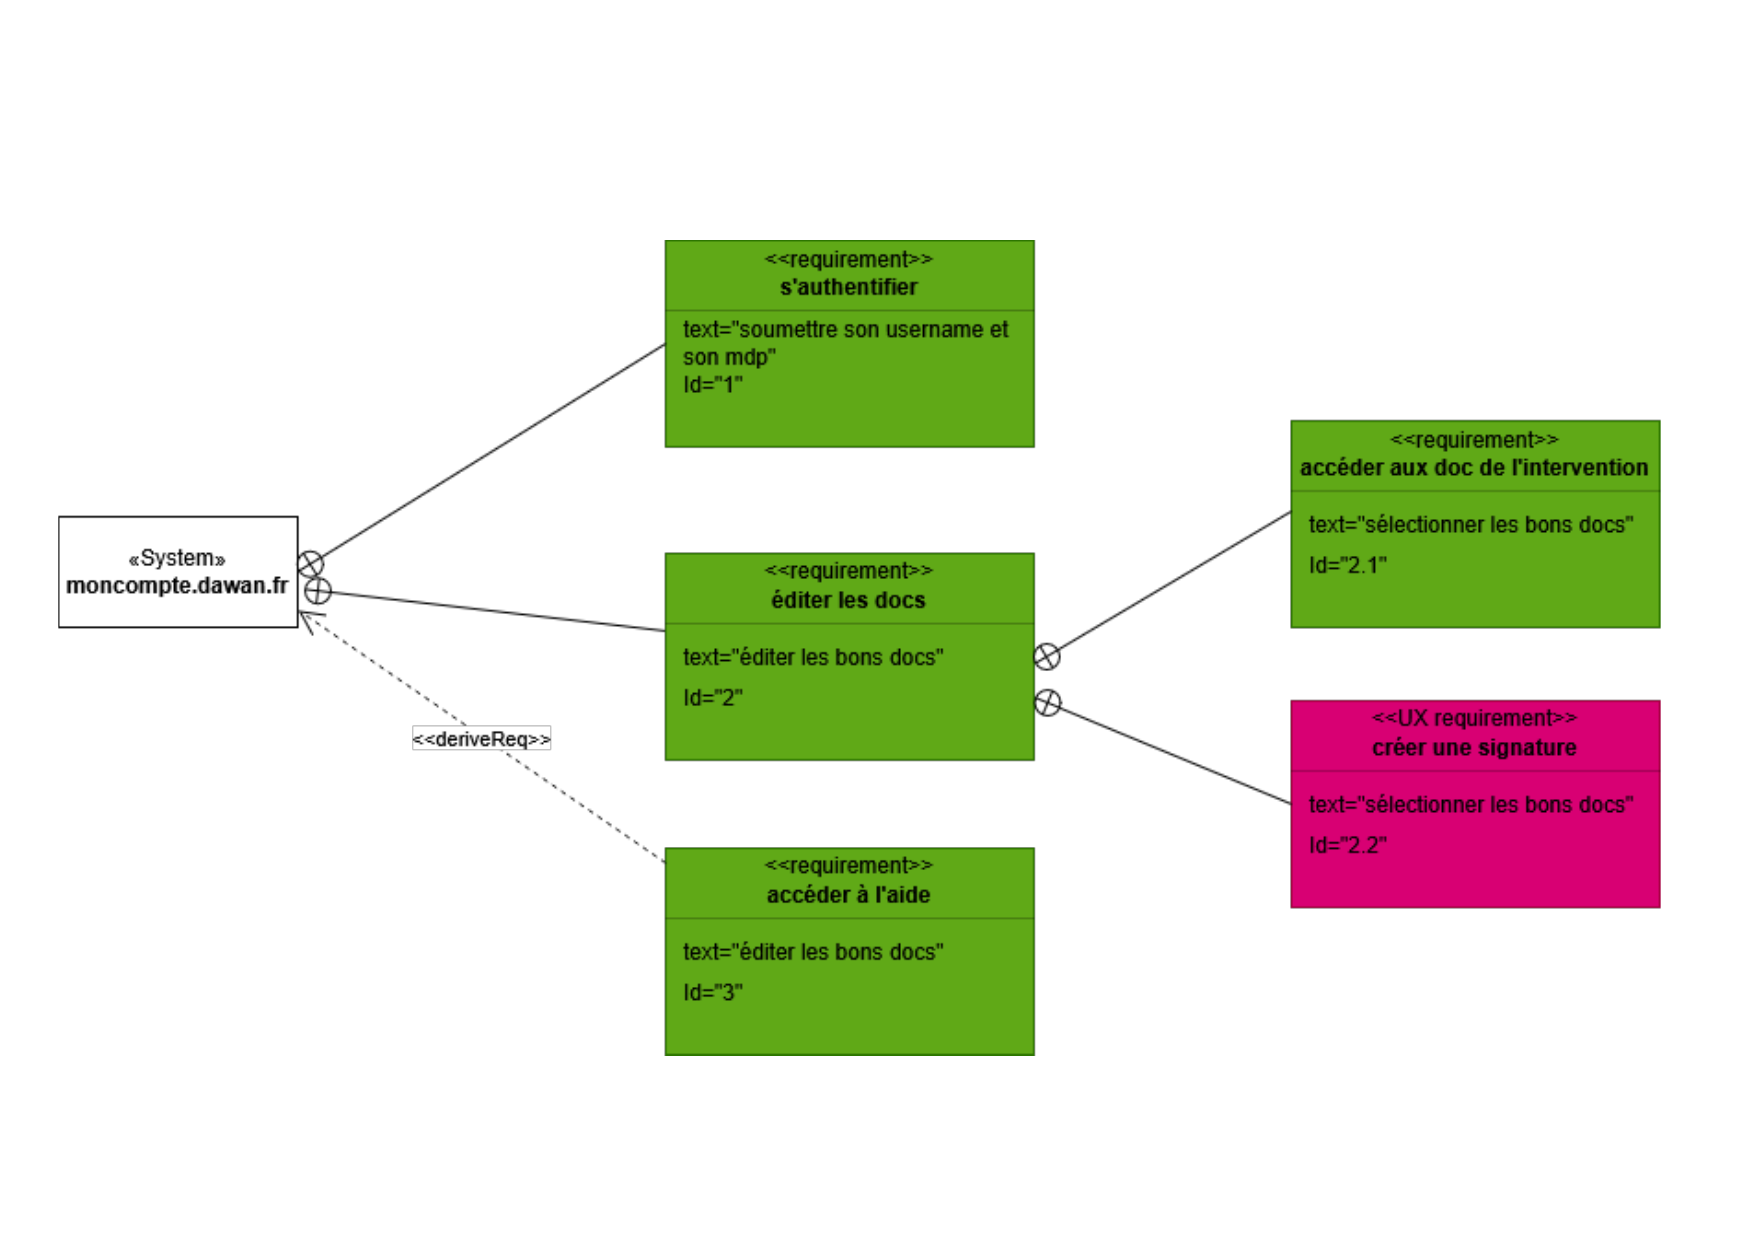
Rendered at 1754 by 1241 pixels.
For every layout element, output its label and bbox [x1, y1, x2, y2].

picture [58, 240, 1661, 1056]
